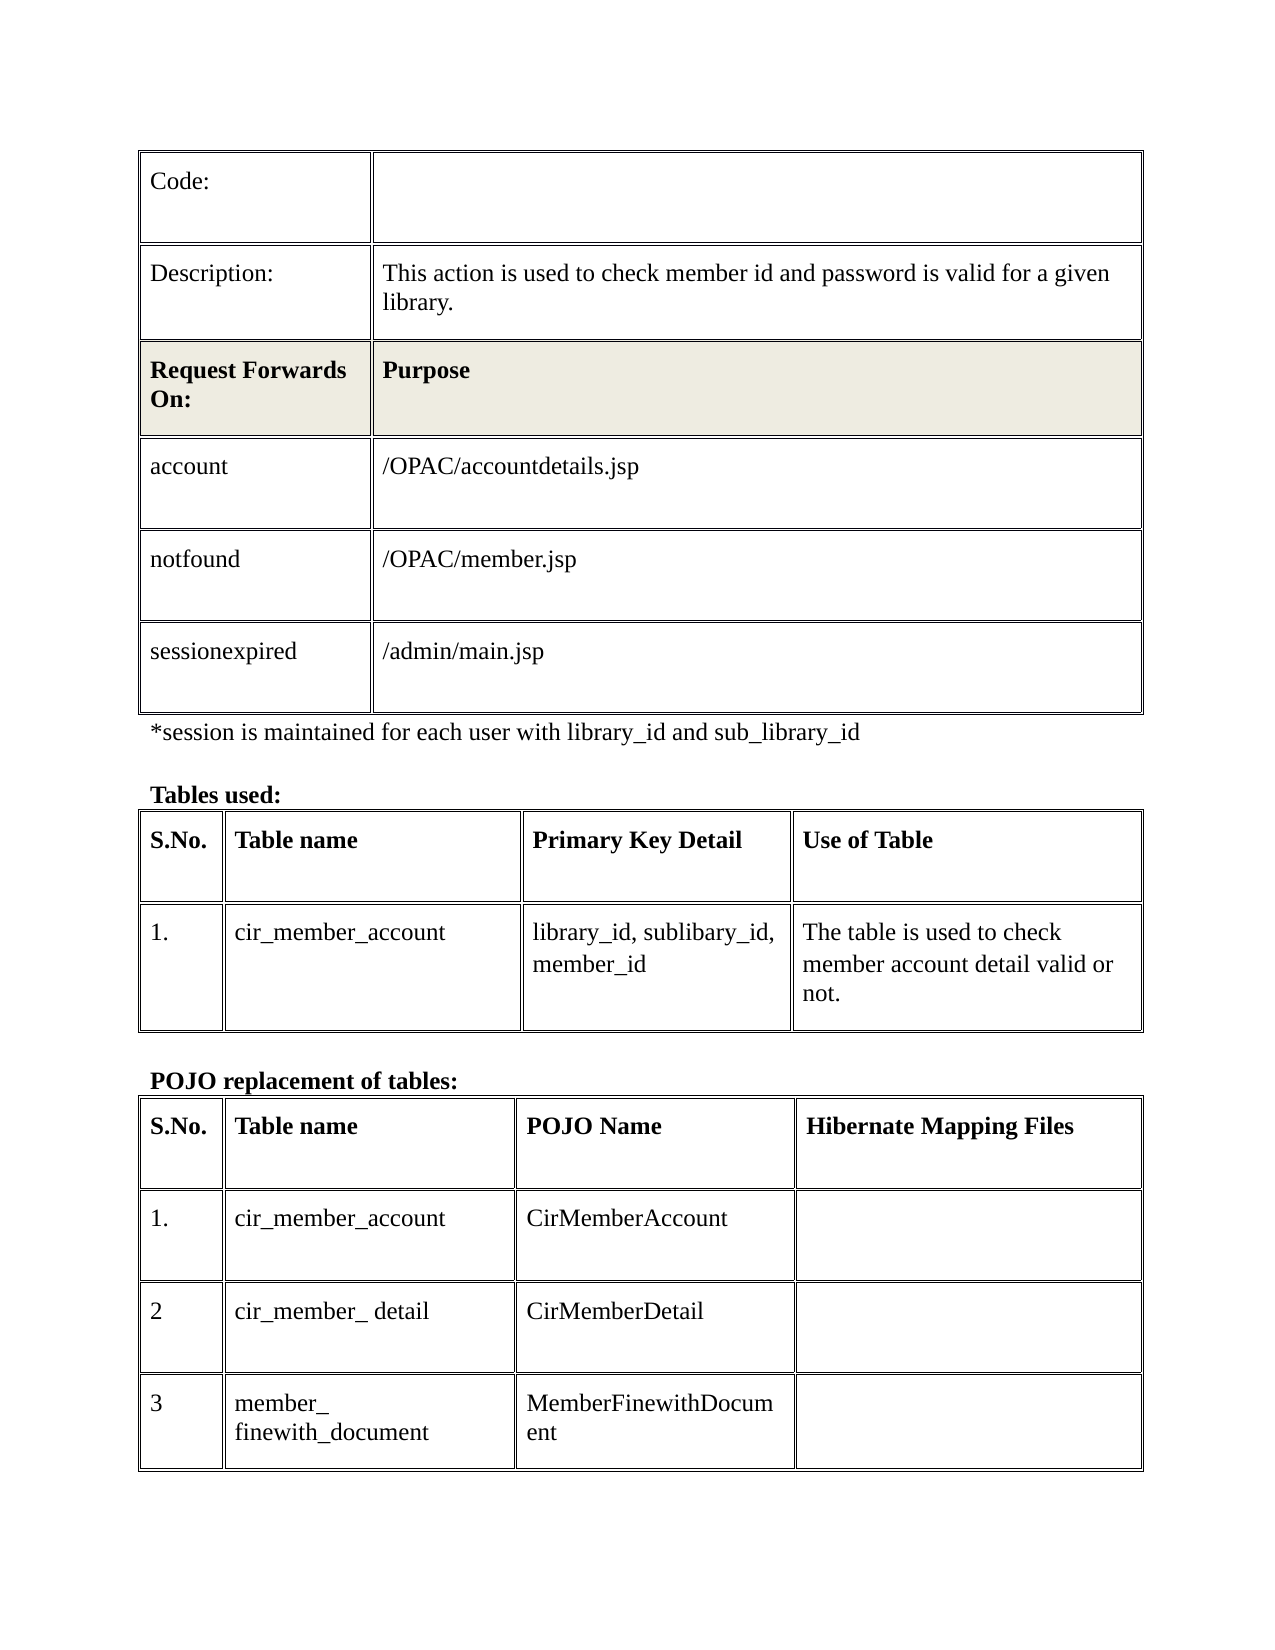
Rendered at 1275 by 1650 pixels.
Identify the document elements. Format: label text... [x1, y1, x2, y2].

table_cell account [141, 439, 370, 527]
table_header S.No. [141, 812, 222, 901]
table_cell [797, 1375, 1141, 1468]
table_cell cir_member_ detail [226, 1283, 514, 1372]
text *session is maintained for each user with library_id and sub_library_id [150, 717, 1125, 746]
table_cell CirMemberAccount [517, 1191, 794, 1279]
table_cell The table is used to check member account detail valid or not. [794, 905, 1141, 1029]
table_cell 1. [141, 1191, 222, 1279]
table_header Table name [226, 812, 520, 901]
table_header Primary Key Detail [524, 812, 790, 901]
table_cell cir_member_account [226, 905, 520, 1029]
table_cell /OPAC/member.jsp [374, 531, 1141, 620]
table_cell This action is used to check member id and password is valid for a given library. [374, 246, 1141, 339]
table_header Table name [226, 1099, 514, 1187]
table_cell notfound [141, 531, 370, 620]
table_cell library_id, sublibary_id, member_id [524, 905, 790, 1029]
table_cell Description: [141, 246, 370, 339]
table_cell [797, 1191, 1141, 1279]
table_cell /admin/main.jsp [374, 623, 1141, 712]
table_cell 2 [141, 1283, 222, 1372]
table_header S.No. [141, 1099, 222, 1187]
table_cell MemberFinewithDocument [517, 1375, 794, 1468]
table_cell cir_member_account [226, 1191, 514, 1279]
text Tables used: [150, 780, 1125, 809]
table_cell Code: [141, 153, 370, 242]
table_cell 1. [141, 905, 222, 1029]
table_header Use of Table [794, 812, 1141, 901]
text POJO replacement of tables: [150, 1066, 1125, 1095]
table_cell CirMemberDetail [517, 1283, 794, 1372]
table_cell 3 [141, 1375, 222, 1468]
table_header Hibernate Mapping Files [797, 1099, 1141, 1187]
table_cell [374, 153, 1141, 242]
table_header POJO Name [517, 1099, 794, 1187]
table_cell Purpose [374, 342, 1141, 435]
table_cell /OPAC/accountdetails.jsp [374, 439, 1141, 527]
table_cell Request Forwards On: [141, 342, 370, 435]
table_cell sessionexpired [141, 623, 370, 712]
table_cell member_ finewith_document [226, 1375, 514, 1468]
table_cell [797, 1283, 1141, 1372]
